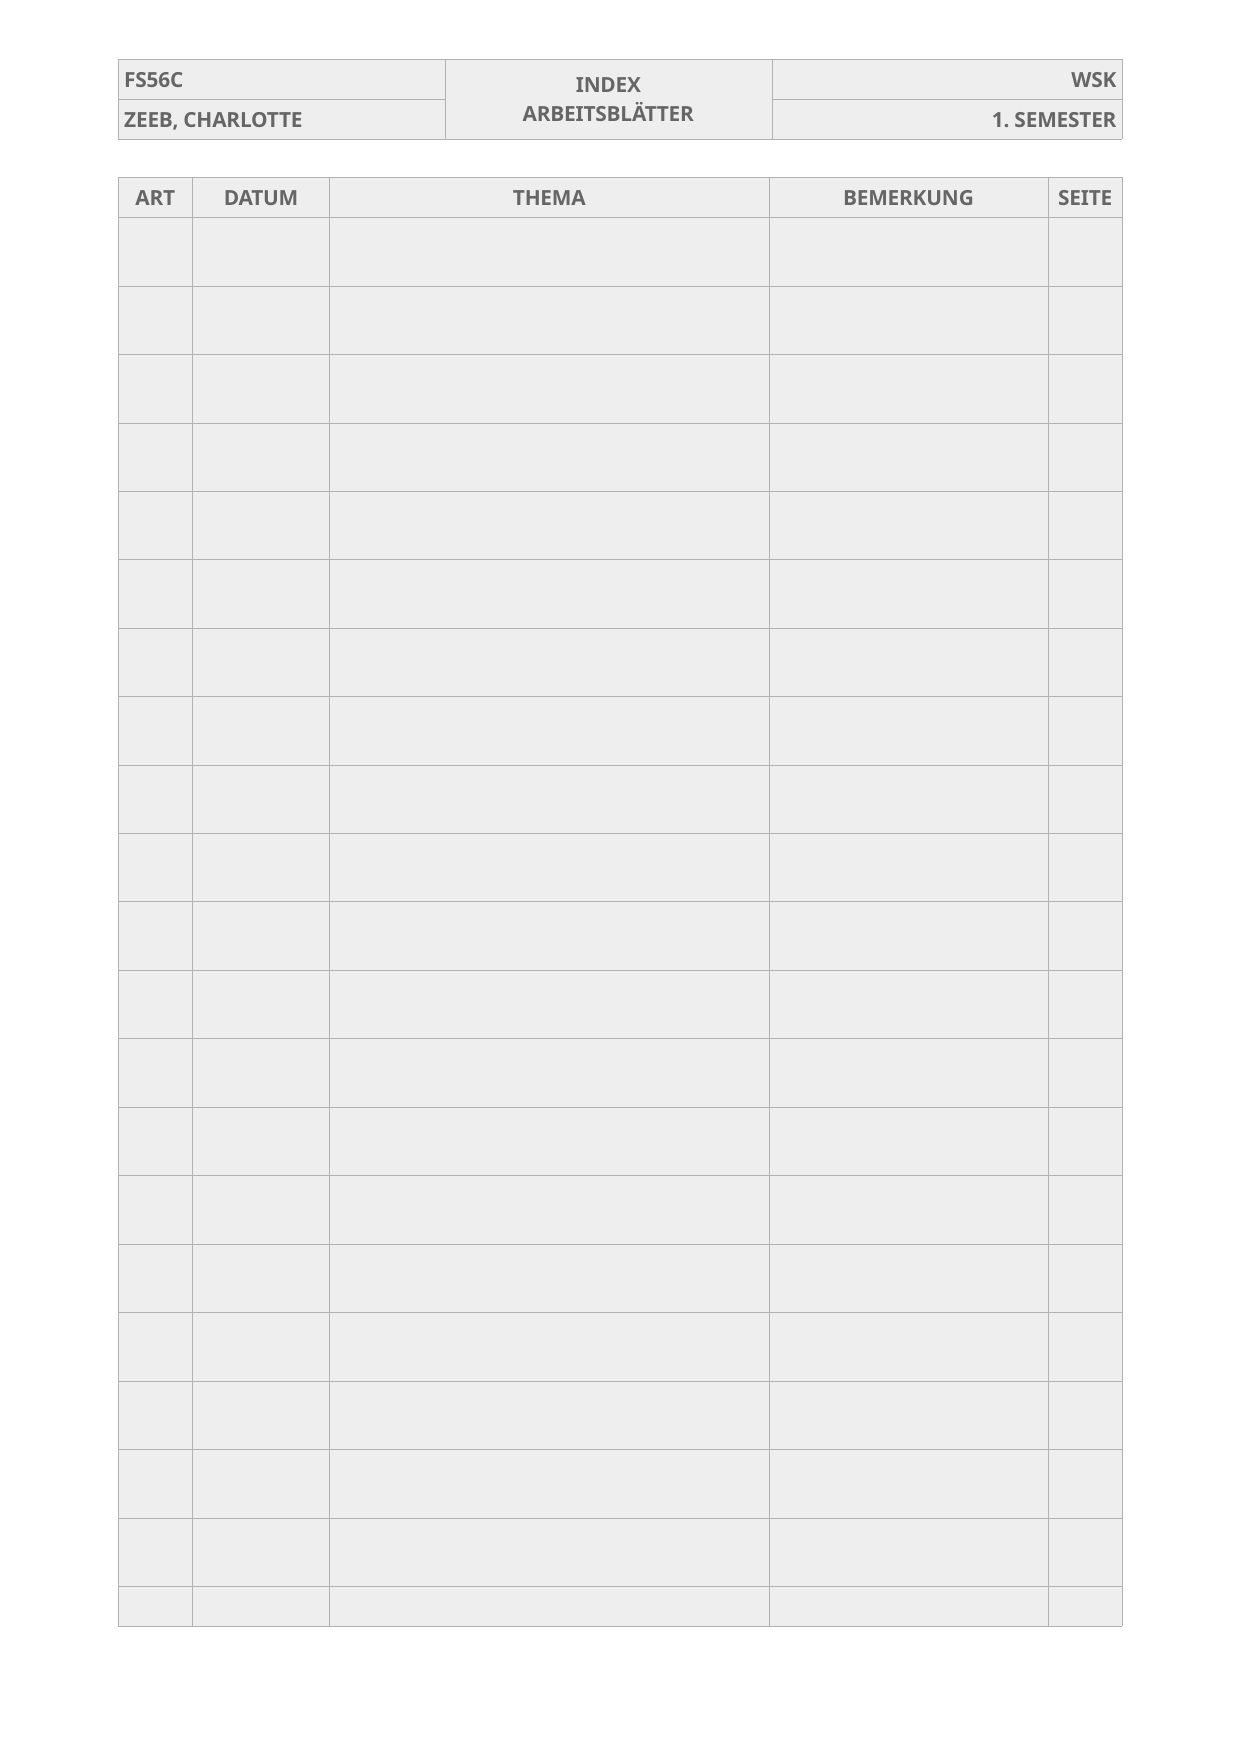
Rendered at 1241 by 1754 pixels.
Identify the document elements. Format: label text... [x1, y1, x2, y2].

table_cell [119, 1382, 192, 1449]
table_cell [1049, 1313, 1122, 1381]
table_cell [770, 1108, 1048, 1175]
table_cell [119, 1587, 192, 1626]
table_cell [119, 834, 192, 901]
table_cell [330, 766, 769, 833]
table_cell [119, 287, 192, 354]
table_cell [330, 218, 769, 286]
table_cell [119, 629, 192, 696]
table_cell [330, 697, 769, 764]
table_cell [1049, 560, 1122, 628]
table_cell [330, 1450, 769, 1517]
table_cell [1049, 971, 1122, 1038]
table_cell [330, 287, 769, 354]
table_cell [330, 1245, 769, 1312]
table_cell [1049, 492, 1122, 559]
table_cell [193, 1519, 329, 1586]
table_cell [770, 218, 1048, 286]
table_cell [1049, 1039, 1122, 1107]
table_cell [1049, 766, 1122, 833]
table_cell [193, 697, 329, 764]
table_cell [770, 1382, 1048, 1449]
table_cell [770, 834, 1048, 901]
table_cell [193, 1450, 329, 1517]
table_cell [119, 1450, 192, 1517]
table_cell [330, 629, 769, 696]
table_cell [770, 1450, 1048, 1517]
table_cell [770, 1587, 1048, 1626]
table_cell [193, 287, 329, 354]
table_cell [330, 355, 769, 422]
table_cell [119, 424, 192, 491]
table_cell [193, 1108, 329, 1175]
table_cell [1049, 834, 1122, 901]
table_cell [119, 1176, 192, 1244]
table_cell [330, 1587, 769, 1626]
table_header THEMA [330, 178, 769, 217]
table_cell [1049, 1245, 1122, 1312]
table_cell [193, 492, 329, 559]
table_cell [770, 629, 1048, 696]
table_cell [330, 560, 769, 628]
table_cell [770, 697, 1048, 764]
table_cell [1049, 1176, 1122, 1244]
table_cell [770, 1313, 1048, 1381]
table_cell [770, 902, 1048, 970]
table_cell [1049, 1450, 1122, 1517]
table_cell [193, 766, 329, 833]
table_cell [770, 1519, 1048, 1586]
table_cell [193, 1382, 329, 1449]
table_cell [330, 424, 769, 491]
table_cell [119, 1245, 192, 1312]
table_header DATUM [193, 178, 329, 217]
table_cell [119, 971, 192, 1038]
table_cell [1049, 1519, 1122, 1586]
table_header ART [119, 178, 192, 217]
table_cell [330, 1313, 769, 1381]
table_cell [330, 1382, 769, 1449]
table_cell [193, 1039, 329, 1107]
table_cell [330, 1108, 769, 1175]
table_cell [330, 834, 769, 901]
table_cell [193, 560, 329, 628]
table_cell [1049, 697, 1122, 764]
table_cell [770, 424, 1048, 491]
table_cell [119, 1313, 192, 1381]
table_cell [770, 766, 1048, 833]
table_cell [119, 902, 192, 970]
table_cell [1049, 218, 1122, 286]
table_cell [193, 1587, 329, 1626]
table_cell [193, 424, 329, 491]
table_cell [119, 1108, 192, 1175]
table_cell [330, 492, 769, 559]
table_cell [193, 834, 329, 901]
table_cell [119, 560, 192, 628]
table_cell [119, 355, 192, 422]
table_cell [330, 1039, 769, 1107]
table_header SEITE [1049, 178, 1122, 217]
table_cell [330, 971, 769, 1038]
table_cell [770, 287, 1048, 354]
table_cell [1049, 355, 1122, 422]
table_cell [330, 902, 769, 970]
table_cell [119, 1039, 192, 1107]
table_cell [770, 560, 1048, 628]
table_cell [193, 1245, 329, 1312]
table_cell [330, 1176, 769, 1244]
table_cell [770, 492, 1048, 559]
table_cell [1049, 1382, 1122, 1449]
table_cell [119, 492, 192, 559]
table_cell [770, 971, 1048, 1038]
table_cell [119, 766, 192, 833]
table_header BEMERKUNG [770, 178, 1048, 217]
table_cell [119, 1519, 192, 1586]
table_cell [193, 902, 329, 970]
table_cell [1049, 629, 1122, 696]
table_cell [193, 629, 329, 696]
table_cell [770, 355, 1048, 422]
table_cell [119, 697, 192, 764]
table_cell [193, 1176, 329, 1244]
table_cell [330, 1519, 769, 1586]
table_cell [1049, 902, 1122, 970]
table_cell [193, 355, 329, 422]
table_cell [193, 971, 329, 1038]
table_cell [1049, 1108, 1122, 1175]
table_cell [1049, 287, 1122, 354]
table_cell [119, 218, 192, 286]
table_cell [1049, 1587, 1122, 1626]
table_cell [770, 1176, 1048, 1244]
table_cell [770, 1245, 1048, 1312]
table_cell [770, 1039, 1048, 1107]
table_cell [193, 218, 329, 286]
table_cell [193, 1313, 329, 1381]
table_cell [1049, 424, 1122, 491]
